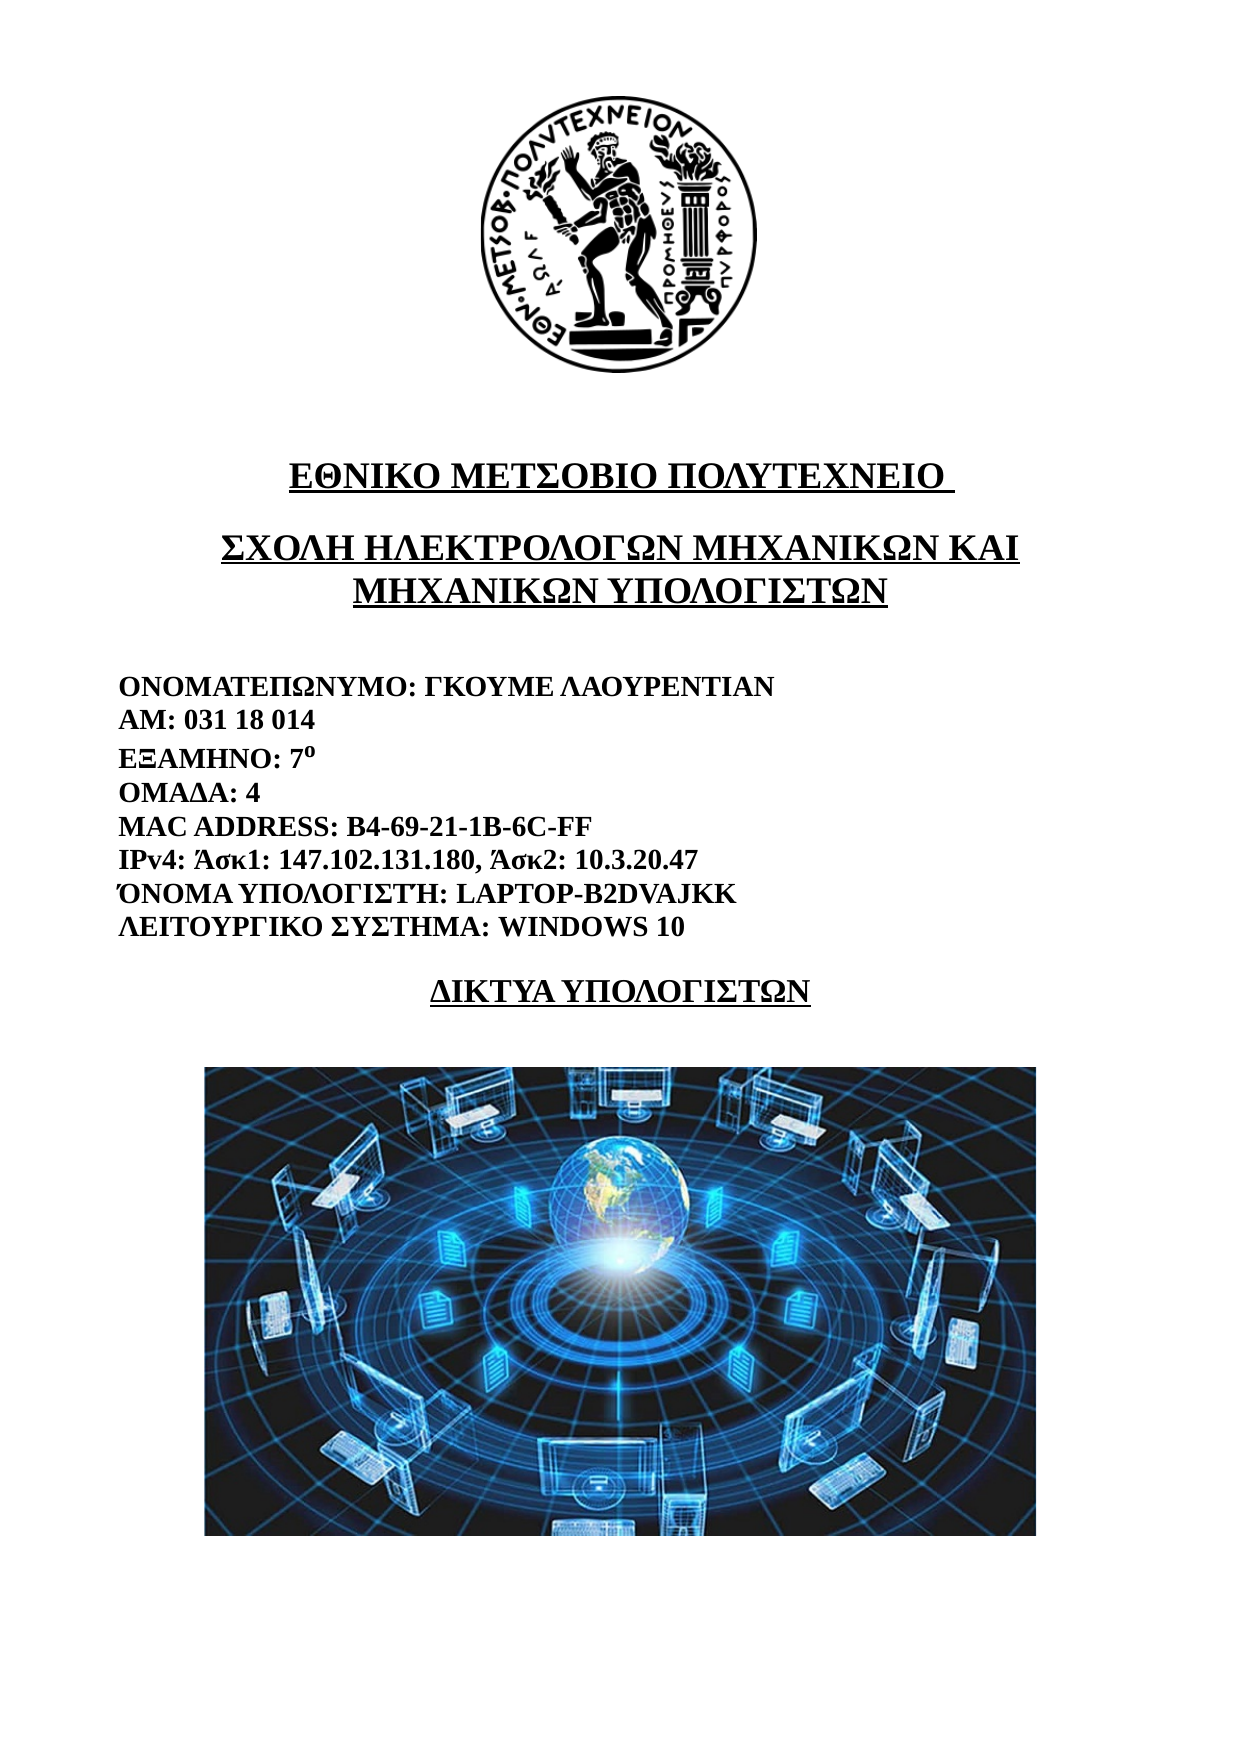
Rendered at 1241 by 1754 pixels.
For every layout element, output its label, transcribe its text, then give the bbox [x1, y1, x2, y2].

text ΕΞΑΜΗΝΟ: 7ο [118, 736, 1122, 775]
text ΔΙΚΤΥΑ ΥΠΟΛΟΓΙΣΤΩΝ [118, 972, 1122, 1010]
text ΟΝΟΜΑΤΕΠΩΝΥΜΟ: ΓΚΟΥΜΕ ΛΑΟΥΡΕΝΤΙΑΝ [118, 669, 1122, 702]
text ΕΘΝΙΚΟ ΜΕΤΣΟΒΙΟ ΠΟΛΥΤΕΧΝΕΙΟ [118, 453, 1122, 496]
text ΛΕΙΤΟΥΡΓΙΚΟ ΣΥΣΤΗΜΑ: WINDOWS 10 [118, 909, 1122, 943]
text ΣΧΟΛΗ ΗΛΕΚΤΡΟΛΟΓΩΝ ΜΗΧΑΝΙΚΩΝ ΚΑΙ ΜΗΧΑΝΙΚΩΝ ΥΠΟΛΟΓΙΣΤΩΝ [118, 525, 1122, 611]
text ΟΜΑΔΑ: 4 [118, 775, 1122, 809]
text MAC ADDRESS: B4-69-21-1B-6C-FF [118, 809, 1122, 842]
text ΑΜ: 031 18 014 [118, 702, 1122, 736]
text IPv4: Άσκ1: 147.102.131.180, Άσκ2: 10.3.20.47 [118, 842, 1122, 876]
picture [480, 96, 757, 373]
picture [204, 1067, 1037, 1536]
text ΌΝΟΜΑ ΥΠΟΛΟΓΙΣΤΉ: LAPTOP-B2DVAJKK [118, 876, 1122, 909]
